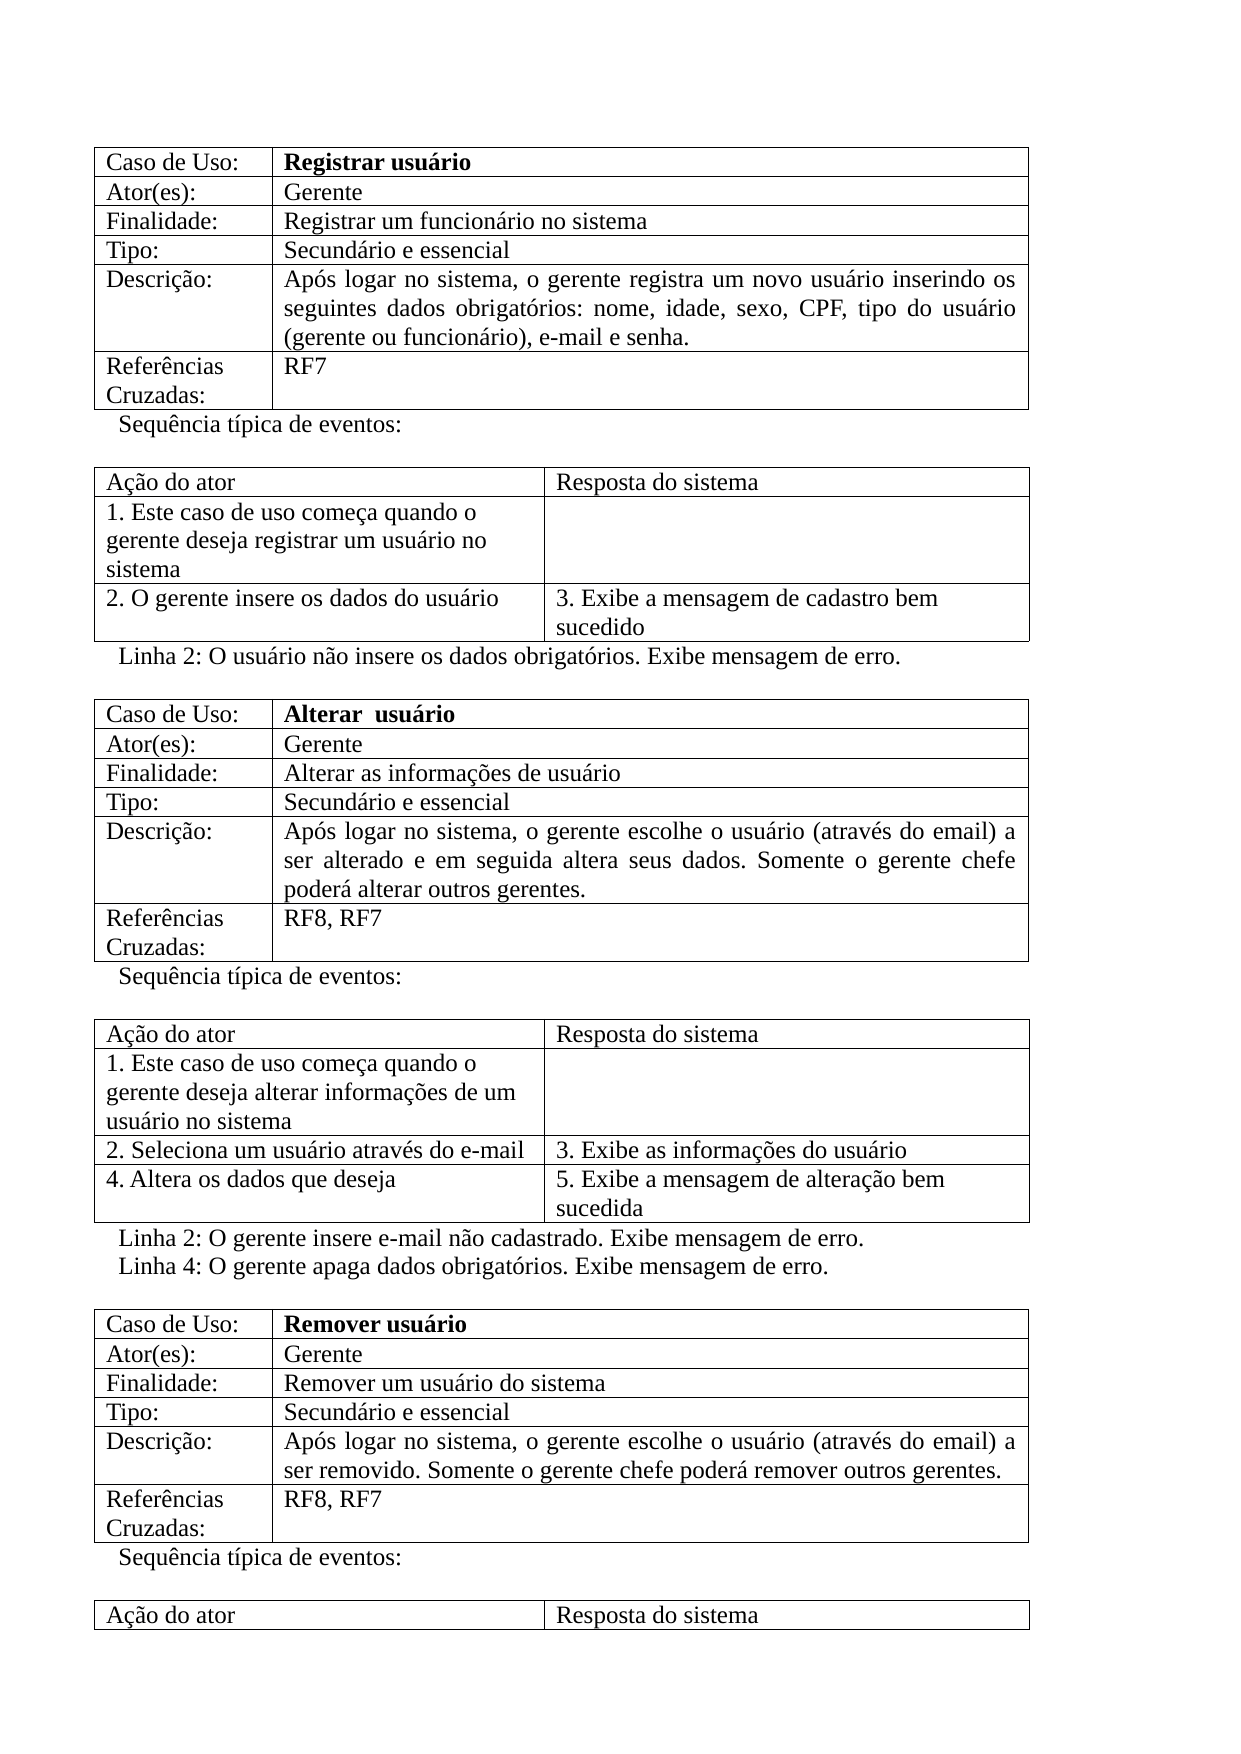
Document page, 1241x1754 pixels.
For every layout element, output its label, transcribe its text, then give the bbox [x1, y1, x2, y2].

table_cell Descrição: [95, 1427, 272, 1484]
table_cell Descrição: [95, 817, 272, 903]
table_header Resposta do sistema [545, 468, 1029, 496]
table_cell 5. Exibe a mensagem de alteração bem sucedida [545, 1165, 1029, 1222]
table_header Ação do ator [95, 468, 544, 496]
table_cell Gerente [273, 177, 1028, 205]
text Sequência típica de eventos: [118, 409, 1122, 438]
table_cell 2. Seleciona um usuário através do e-mail [95, 1136, 544, 1164]
table_cell Após logar no sistema, o gerente escolhe o usuário (através do email) a ser removido. Somente o gerente chefe poderá remover outros gerentes. [273, 1427, 1028, 1484]
table_cell Tipo: [95, 236, 272, 264]
text Linha 2: O usuário não insere os dados obrigatórios. Exibe mensagem de erro. [118, 641, 1122, 670]
table_cell Registrar um funcionário no sistema [273, 206, 1028, 235]
table_header Resposta do sistema [545, 1020, 1029, 1048]
table_cell Após logar no sistema, o gerente registra um novo usuário inserindo os seguintes dados obrigatórios: nome, idade, sexo, CPF, tipo do usuário (gerente ou funcionário), e-mail e senha. [273, 265, 1028, 351]
table_cell Remover um usuário do sistema [273, 1369, 1028, 1397]
table_cell Descrição: [95, 265, 272, 351]
table_cell Ator(es): [95, 729, 272, 757]
table_cell 2. O gerente insere os dados do usuário [95, 584, 544, 641]
table_header Alterar usuário [273, 700, 1028, 728]
table_cell Secundário e essencial [273, 236, 1028, 264]
table_cell Tipo: [95, 788, 272, 816]
table_cell RF7 [273, 352, 1028, 409]
table_cell Gerente [273, 729, 1028, 757]
table_cell 1. Este caso de uso começa quando o gerente deseja registrar um usuário no sistema [95, 497, 544, 583]
table_header Registrar usuário [273, 148, 1028, 176]
table_cell [545, 497, 1029, 583]
table_cell 4. Altera os dados que deseja [95, 1165, 544, 1222]
table_cell [545, 1049, 1029, 1135]
table_header Resposta do sistema [545, 1601, 1029, 1629]
table_header Caso de Uso: [95, 700, 272, 728]
table_cell Referências Cruzadas: [95, 904, 272, 961]
table_cell 3. Exibe as informações do usuário [545, 1136, 1029, 1164]
table_cell Gerente [273, 1339, 1028, 1367]
table_header Caso de Uso: [95, 148, 272, 176]
text Sequência típica de eventos: [118, 1542, 1122, 1571]
text Sequência típica de eventos: [118, 961, 1122, 990]
table_cell Secundário e essencial [273, 788, 1028, 816]
table_cell Finalidade: [95, 1369, 272, 1397]
table_cell Referências Cruzadas: [95, 1485, 272, 1542]
table_cell Após logar no sistema, o gerente escolhe o usuário (através do email) a ser alterado e em seguida altera seus dados. Somente o gerente chefe poderá alterar outros gerentes. [273, 817, 1028, 903]
table_header Ação do ator [95, 1601, 544, 1629]
table_header Remover usuário [273, 1310, 1028, 1338]
text Linha 4: O gerente apaga dados obrigatórios. Exibe mensagem de erro. [118, 1251, 1122, 1280]
table_cell RF8, RF7 [273, 904, 1028, 961]
table_cell 3. Exibe a mensagem de cadastro bem sucedido [545, 584, 1029, 641]
table_header Caso de Uso: [95, 1310, 272, 1338]
table_cell Ator(es): [95, 177, 272, 205]
table_cell Alterar as informações de usuário [273, 759, 1028, 787]
table_cell 1. Este caso de uso começa quando o gerente deseja alterar informações de um usuário no sistema [95, 1049, 544, 1135]
table_cell Referências Cruzadas: [95, 352, 272, 409]
table_header Ação do ator [95, 1020, 544, 1048]
table_cell Secundário e essencial [273, 1398, 1028, 1426]
table_cell Tipo: [95, 1398, 272, 1426]
table_cell Finalidade: [95, 206, 272, 235]
text Linha 2: O gerente insere e-mail não cadastrado. Exibe mensagem de erro. [118, 1223, 1122, 1251]
table_cell RF8, RF7 [273, 1485, 1028, 1542]
table_cell Ator(es): [95, 1339, 272, 1367]
table_cell Finalidade: [95, 759, 272, 787]
